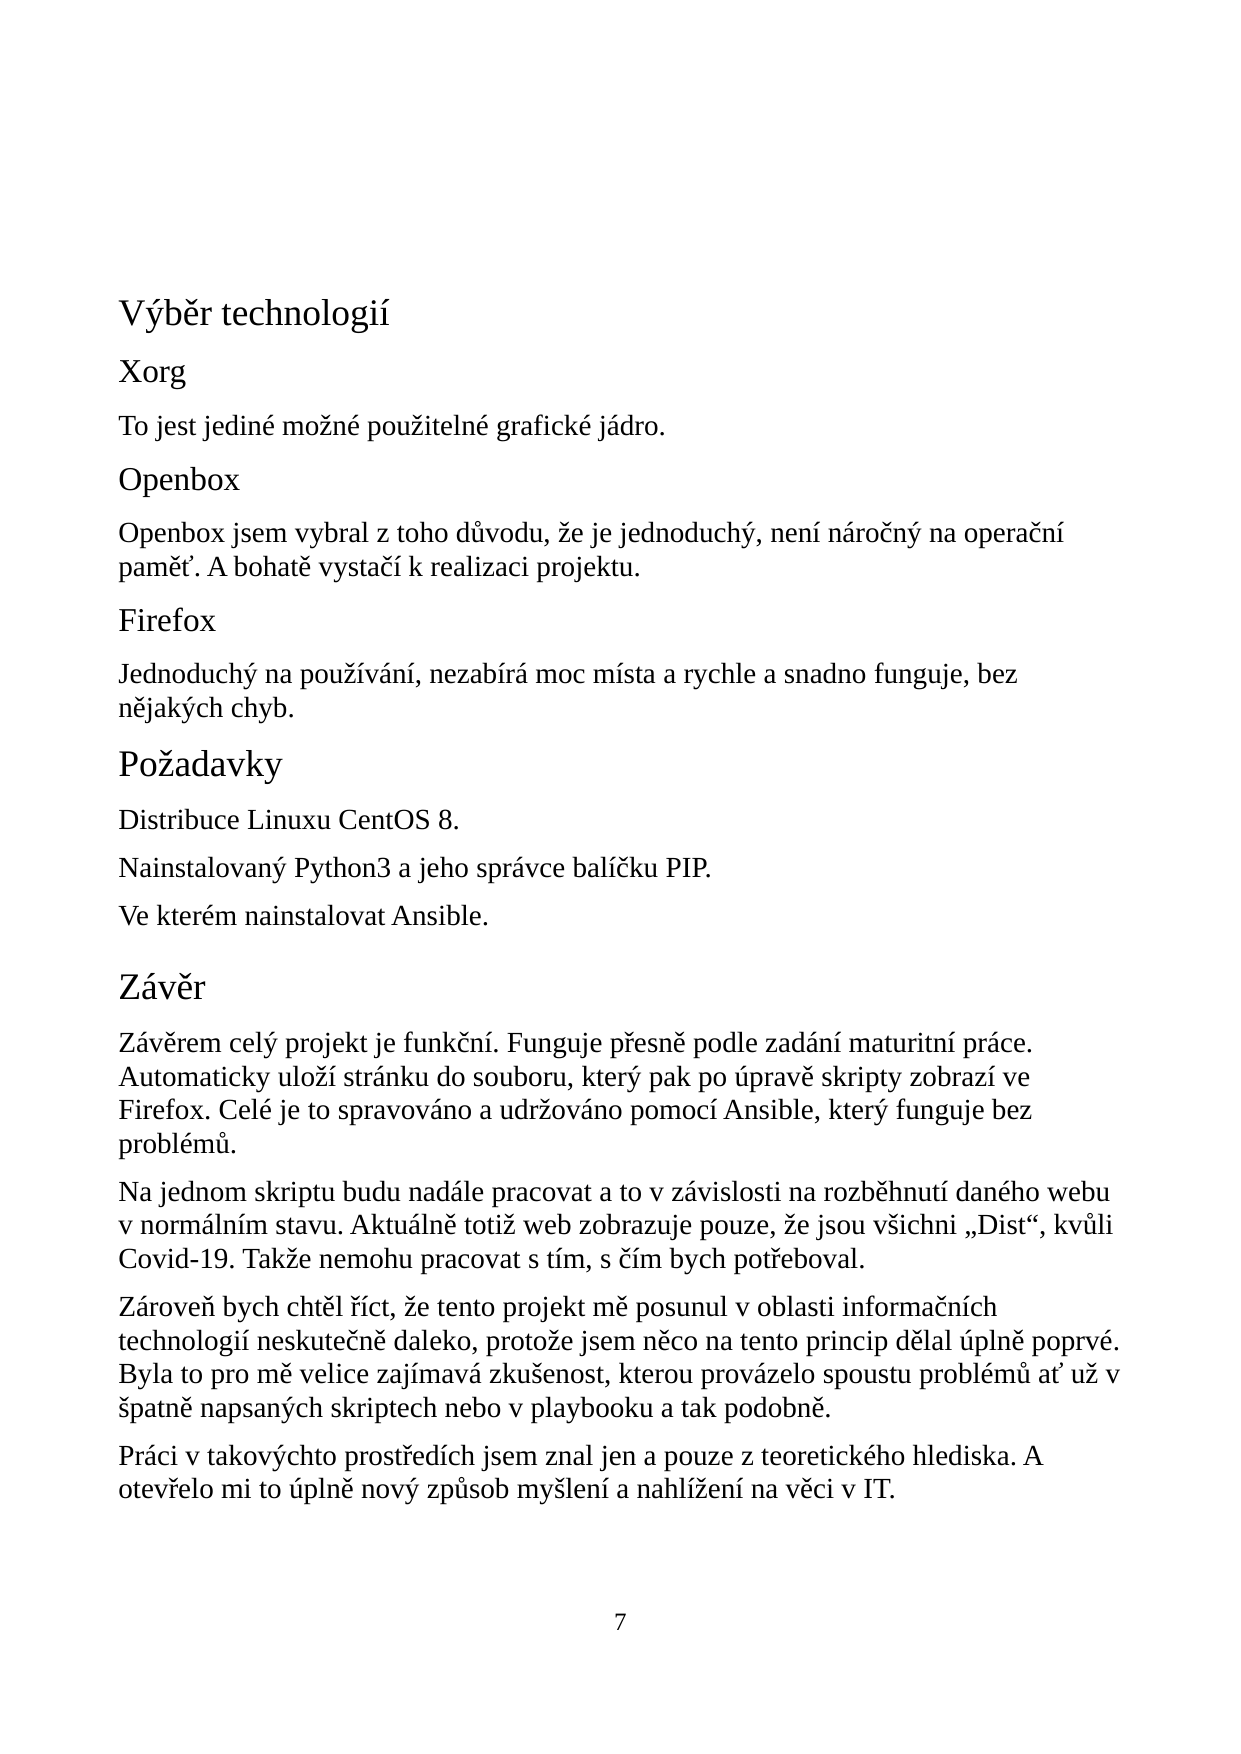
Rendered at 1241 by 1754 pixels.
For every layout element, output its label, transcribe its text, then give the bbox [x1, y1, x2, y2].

text Práci v takovýchto prostředích jsem znal jen a pouze z teoretického hlediska. A otevřelo mi to úplně nový způsob myšlení a nahlížení na věci v IT. [118, 1438, 1122, 1505]
text Zároveň bych chtěl říct, že tento projekt mě posunul v oblasti informačních technologií neskutečně daleko, protože jsem něco na tento princip dělal úplně poprvé. Byla to pro mě velice zajímavá zkušenost, kterou provázelo spoustu problémů ať už v špatně napsaných skriptech nebo v playbooku a tak podobně. [118, 1289, 1122, 1423]
text Xorg [118, 352, 1122, 390]
text Výběr technologií [118, 291, 1122, 334]
text Jednoduchý na používání, nezabírá moc místa a rychle a snadno funguje, bez nějakých chyb. [118, 656, 1122, 723]
text Nainstalovaný Python3 a jeho správce balíčku PIP. [118, 850, 1122, 884]
text Distribuce Linuxu CentOS 8. [118, 802, 1122, 836]
text Závěrem celý projekt je funkční. Funguje přesně podle zadání maturitní práce. Automaticky uloží stránku do souboru, který pak po úpravě skripty zobrazí ve Firefox. Celé je to spravováno a udržováno pomocí Ansible, který funguje bez problémů. [118, 1025, 1122, 1159]
text Požadavky [118, 741, 1122, 784]
text To jest jediné možné použitelné grafické jádro. [118, 408, 1122, 441]
text Na jednom skriptu budu nadále pracovat a to v závislosti na rozběhnutí daného webu v normálním stavu. Aktuálně totiž web zobrazuje pouze, že jsou všichni „Dist“, kvůli Covid-19. Takže nemohu pracovat s tím, s čím bych potřeboval. [118, 1174, 1122, 1274]
text Openbox [118, 459, 1122, 497]
text Openbox jsem vybral z toho důvodu, že je jednoduchý, není náročný na operační paměť. A bohatě vystačí k realizaci projektu. [118, 515, 1122, 582]
text Ve kterém nainstalovat Ansible. [118, 898, 1122, 932]
text Závěr [118, 964, 1122, 1007]
text Firefox [118, 600, 1122, 638]
